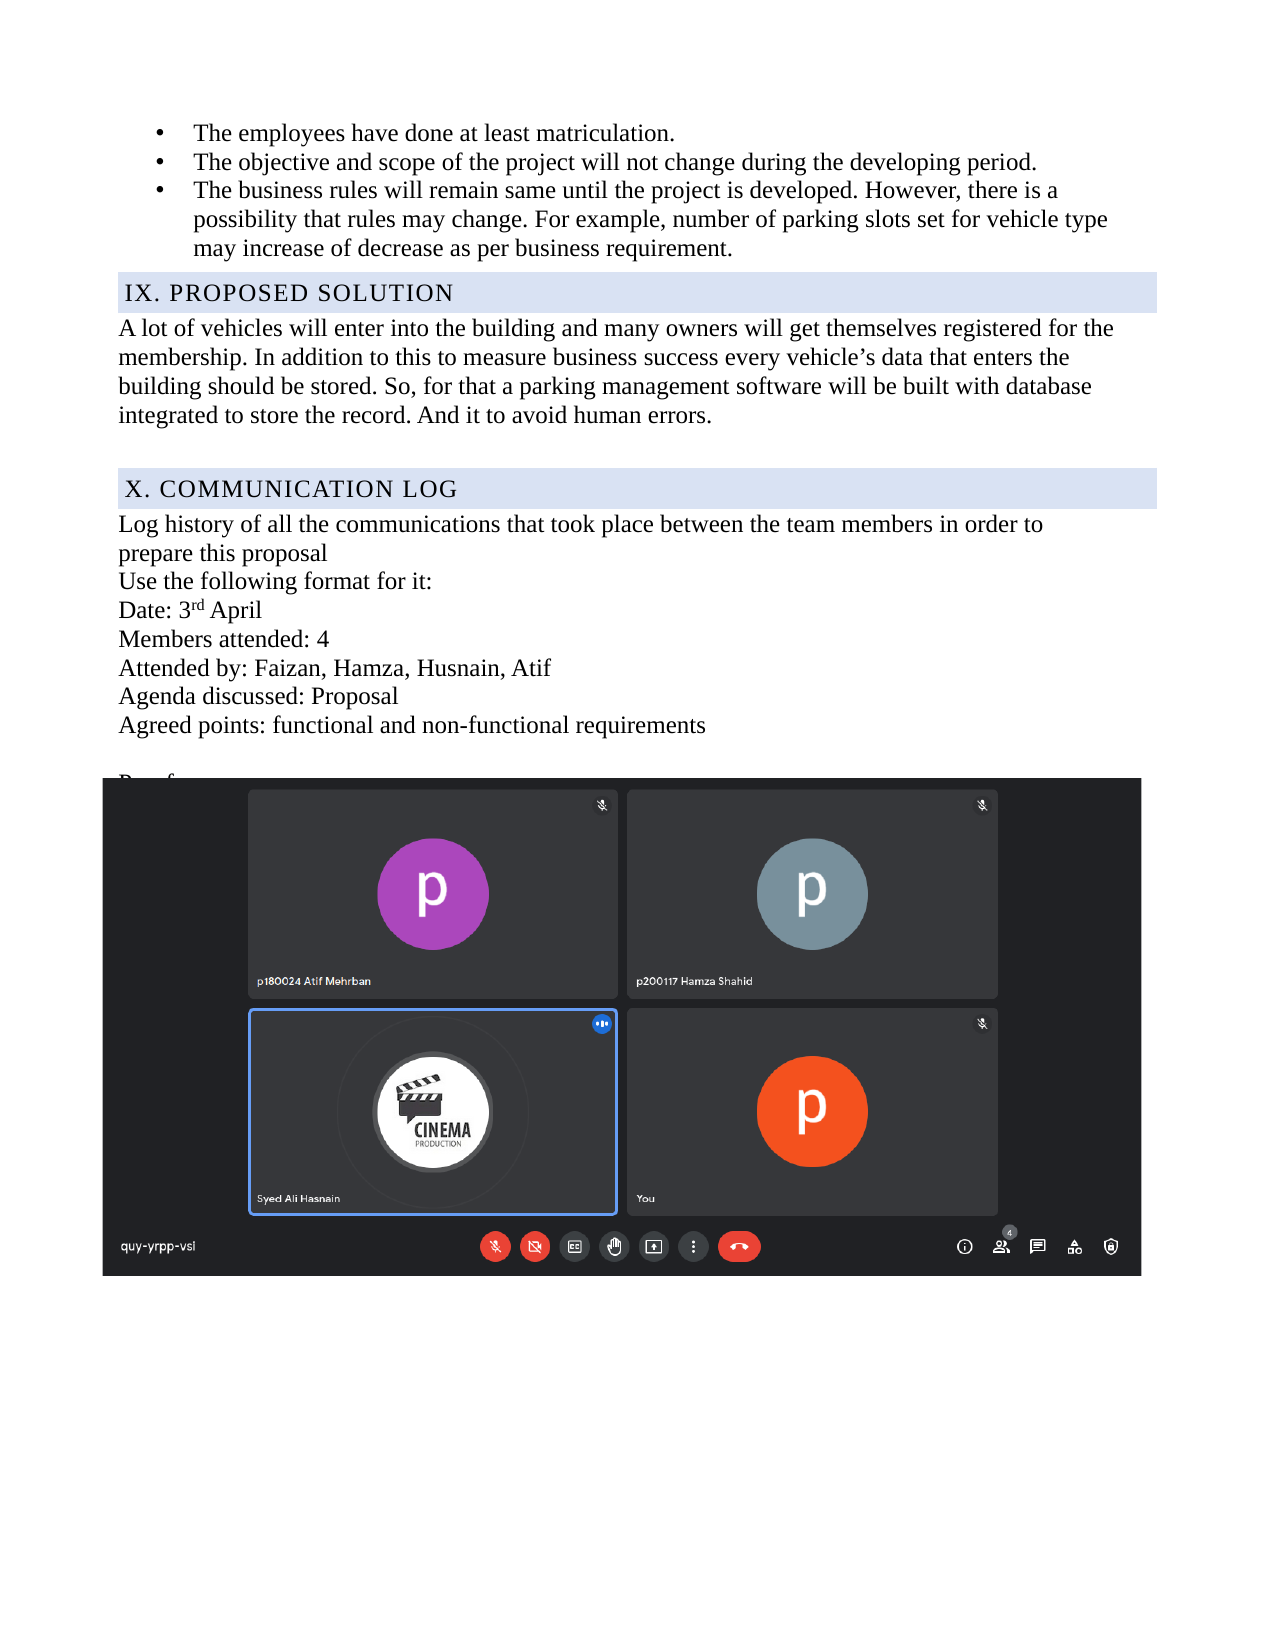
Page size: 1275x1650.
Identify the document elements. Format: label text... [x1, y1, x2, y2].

text Members attended: 4 [118, 624, 1157, 653]
text Date: 3rd April [118, 595, 1157, 624]
text Agenda discussed: Proposal [118, 681, 1157, 710]
subtitle IX. Proposed Solution [124, 279, 1151, 307]
text Agreed points: functional and non-functional requirements [118, 710, 1157, 739]
text Log history of all the communications that took place between the team members in order to [118, 509, 1157, 538]
list The employees have done at least matriculation. [156, 118, 1157, 147]
picture [102, 778, 1142, 1276]
text A lot of vehicles will enter into the building and many owners will get themselves registered for the membership. In addition to this to measure business success every vehicle’s data that enters the building should be stored. So, for that a parking management software will be built with database integrated to store the record. And it to avoid human errors. [118, 313, 1157, 428]
text Proof: [118, 768, 1157, 796]
text prepare this proposal [118, 538, 1157, 566]
text Attended by: Faizan, Hamza, Husnain, Atif [118, 653, 1157, 681]
list The business rules will remain same until the project is developed. However, there is a possibility that rules may change. For example, number of parking slots set for vehicle type may increase of decrease as per business requirement. [156, 176, 1157, 262]
subtitle X. Communication Log [124, 474, 1151, 503]
text Use the following format for it: [118, 566, 1157, 595]
list The objective and scope of the project will not change during the developing period. [156, 147, 1157, 176]
